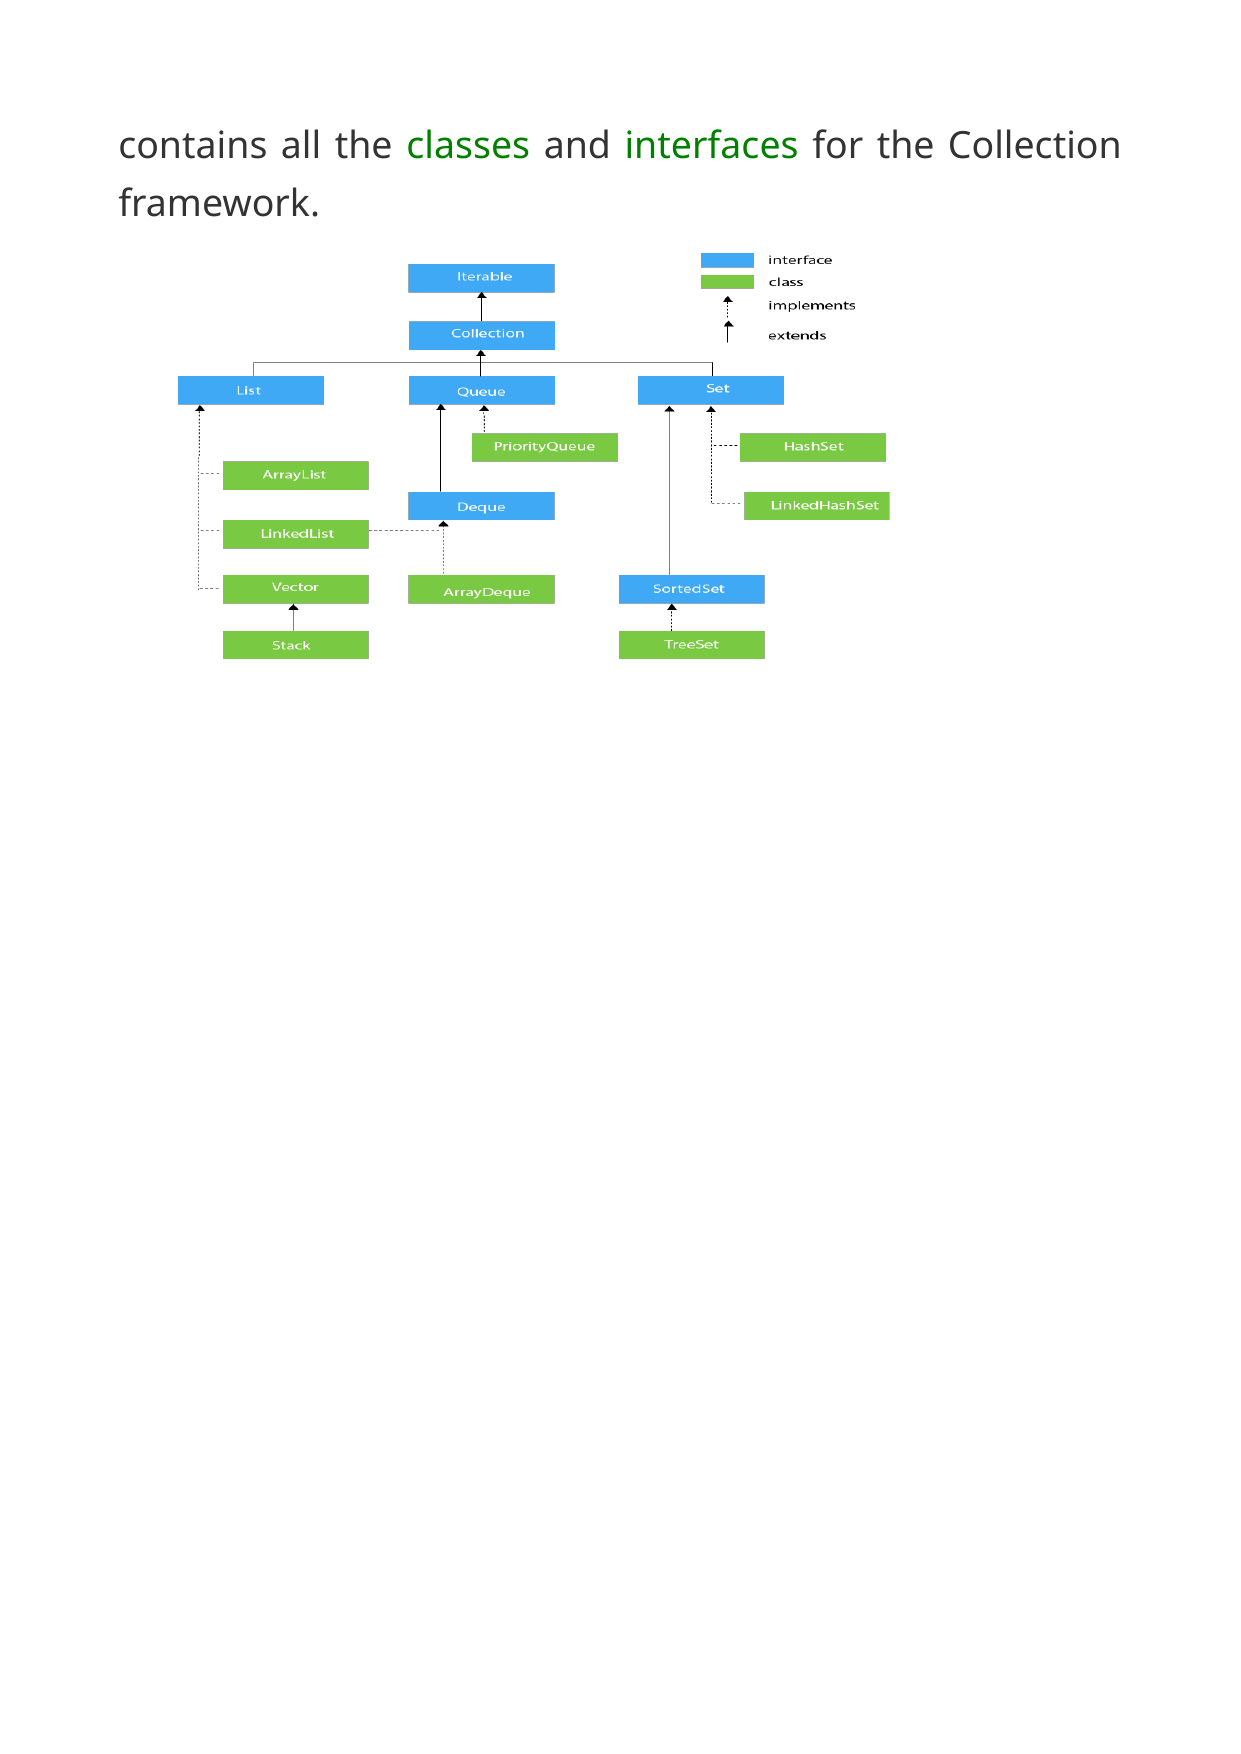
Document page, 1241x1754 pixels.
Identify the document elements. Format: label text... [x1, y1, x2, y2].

text contains all the classes and interfaces for the Collection framework. [118, 118, 1122, 228]
